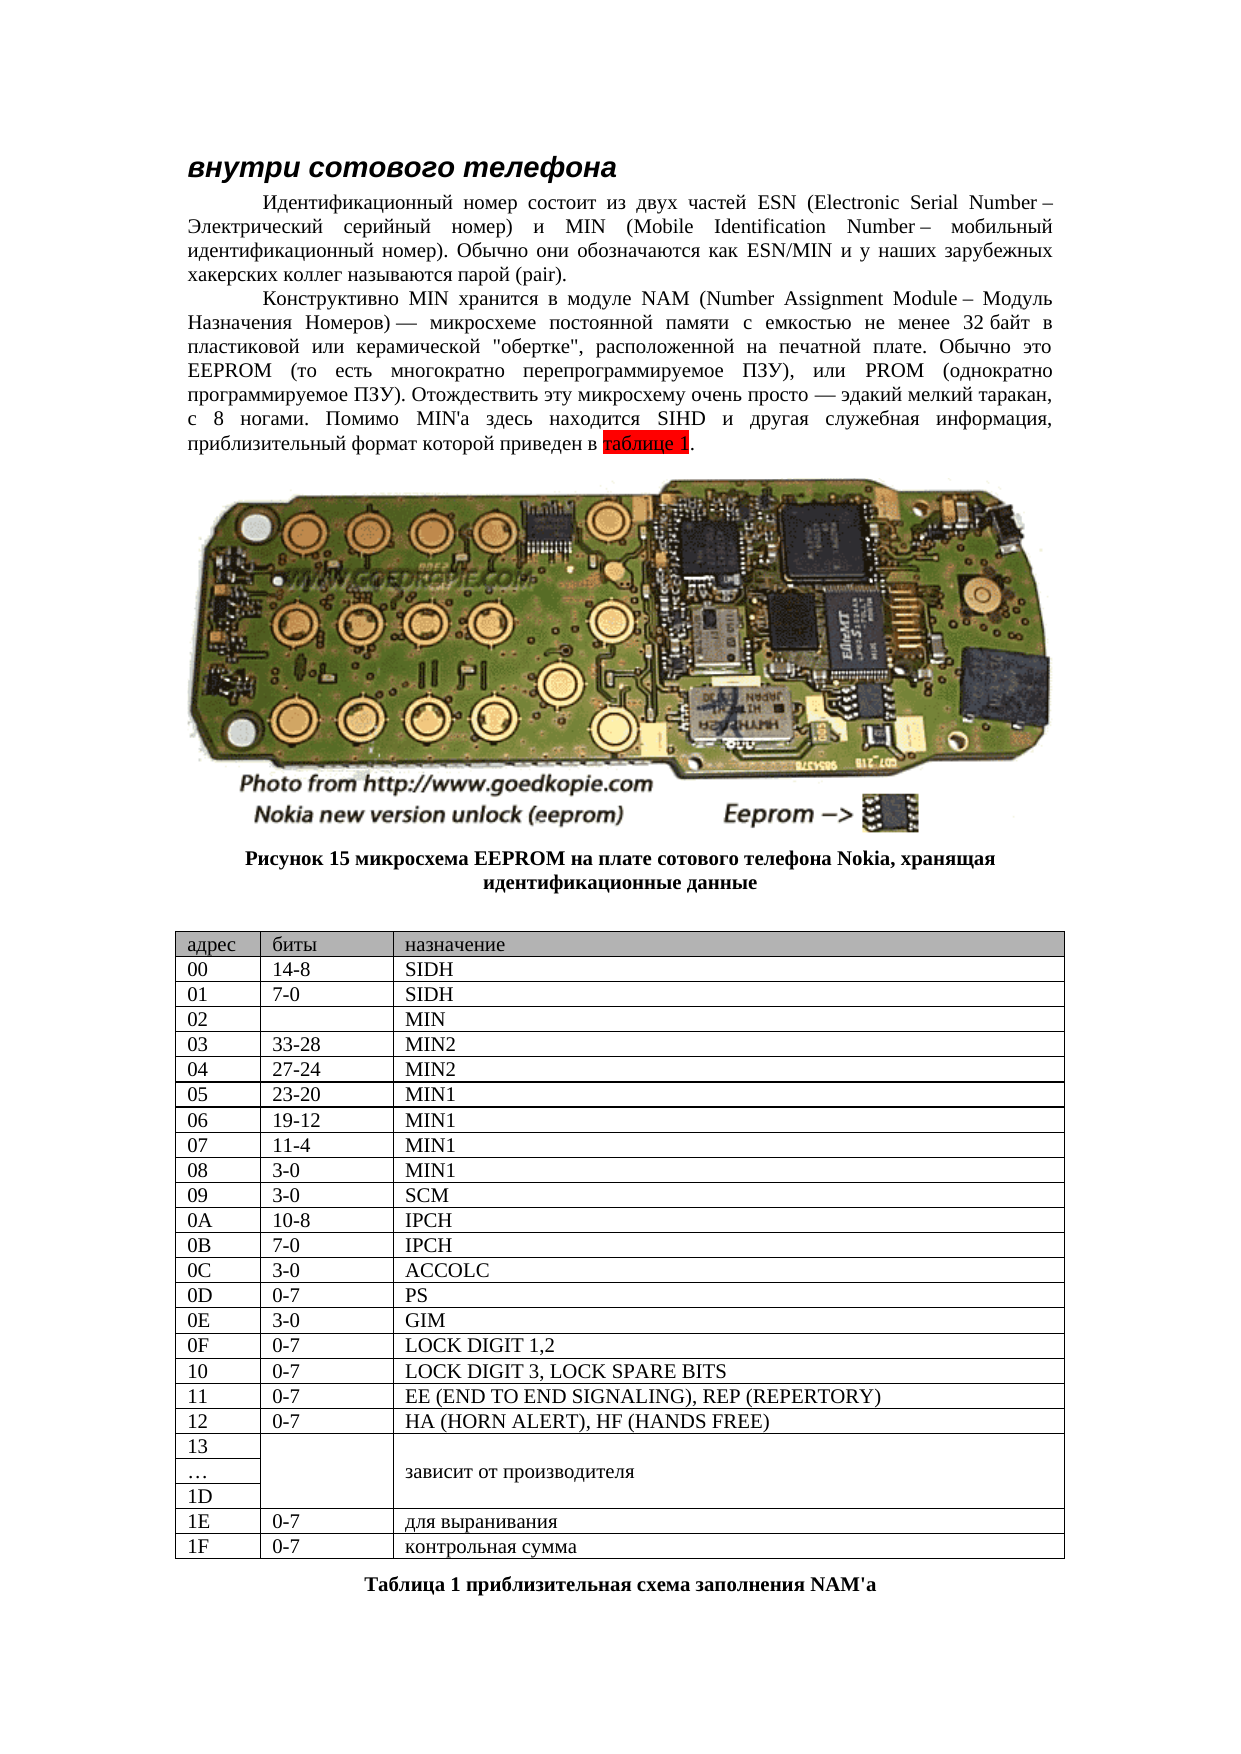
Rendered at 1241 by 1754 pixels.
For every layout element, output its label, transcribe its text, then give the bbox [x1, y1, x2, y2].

table_cell 10 [176, 1359, 260, 1383]
table_cell 04 [176, 1057, 260, 1081]
table_cell 01 [176, 982, 260, 1006]
table_cell 13 [176, 1434, 260, 1458]
table_cell … [176, 1459, 260, 1483]
subtitle внутри сотового телефона [187, 150, 1053, 183]
table_cell [261, 1007, 393, 1031]
table_cell 11-4 [261, 1133, 393, 1157]
table_cell IPCH [394, 1208, 1064, 1232]
table_cell 1F [176, 1534, 260, 1558]
table_cell 05 [176, 1083, 260, 1106]
text Рисунок 15 микросхема EEPROM на плате сотового телефона Nokia, хранящая идентификационные данные [187, 846, 1053, 894]
table_header биты [261, 932, 393, 956]
table_cell 23-20 [261, 1083, 393, 1106]
table_cell SIDH [394, 982, 1064, 1006]
table_cell для выранивания [394, 1509, 1064, 1533]
table_cell MIN [394, 1007, 1064, 1031]
table_cell SIDH [394, 957, 1064, 981]
table_cell MIN1 [394, 1133, 1064, 1157]
table_cell 12 [176, 1409, 260, 1433]
table_cell SCM [394, 1183, 1064, 1207]
table_cell 27-24 [261, 1057, 393, 1081]
table_cell 0E [176, 1308, 260, 1332]
table_cell зависит от производителя [394, 1434, 1064, 1508]
table_cell HA (HORN ALERT), HF (HANDS FREE) [394, 1409, 1064, 1433]
table_cell 08 [176, 1158, 260, 1182]
table_cell 0C [176, 1258, 260, 1282]
table_cell [261, 1434, 393, 1508]
table_cell 06 [176, 1108, 260, 1132]
table_cell 1D [176, 1484, 260, 1508]
table_cell 3-0 [261, 1258, 393, 1282]
table_cell 7-0 [261, 1233, 393, 1257]
table_cell LOCK DIGIT 3, LOCK SPARE BITS [394, 1359, 1064, 1383]
table_cell 19-12 [261, 1108, 393, 1132]
table_cell 0-7 [261, 1409, 393, 1433]
table_cell 0-7 [261, 1534, 393, 1558]
table_cell контрольная сумма [394, 1534, 1064, 1558]
table_cell 09 [176, 1183, 260, 1207]
table_cell 11 [176, 1384, 260, 1408]
table_cell 33-28 [261, 1032, 393, 1056]
table_cell 0A [176, 1208, 260, 1232]
table_cell IPCH [394, 1233, 1064, 1257]
table_cell MIN2 [394, 1032, 1064, 1056]
table_cell 0-7 [261, 1509, 393, 1533]
table_cell PS [394, 1283, 1064, 1307]
table_cell 10-8 [261, 1208, 393, 1232]
table_cell 0-7 [261, 1283, 393, 1307]
table_cell 7-0 [261, 982, 393, 1006]
picture [187, 478, 1053, 834]
text Таблица 1 приблизительная схема заполнения NAM'a [187, 1572, 1053, 1596]
table_cell EE (END TO END SIGNALING), REP (REPERTORY) [394, 1384, 1064, 1408]
table_cell 1E [176, 1509, 260, 1533]
table_cell 3-0 [261, 1183, 393, 1207]
table_cell 3-0 [261, 1308, 393, 1332]
table_cell MIN1 [394, 1108, 1064, 1132]
table_cell 03 [176, 1032, 260, 1056]
table_cell 0B [176, 1233, 260, 1257]
table_cell 02 [176, 1007, 260, 1031]
table_cell 0F [176, 1334, 260, 1357]
table_cell 0-7 [261, 1384, 393, 1408]
table_cell MIN2 [394, 1057, 1064, 1081]
table_cell 0D [176, 1283, 260, 1307]
table_cell 0-7 [261, 1359, 393, 1383]
text Идентификационный номер состоит из двух частей ESN (Electronic Serial Number – Электрический серийный номер) и MIN (Mobile Identification Number – мобильный идентификационный номер). Обычно они обозначаются как ESN/MIN и у наших зарубежных хакерских коллег называются парой (pair). [187, 190, 1053, 286]
table_cell 00 [176, 957, 260, 981]
table_cell 0-7 [261, 1334, 393, 1357]
table_cell GIM [394, 1308, 1064, 1332]
table_cell MIN1 [394, 1083, 1064, 1106]
table_cell MIN1 [394, 1158, 1064, 1182]
table_cell 3-0 [261, 1158, 393, 1182]
text Конструктивно MIN хранится в модуле NAM (Number Assignment Module – Модуль Назначения Номеров) — микросхеме постоянной памяти c емкостью не менее 32 байт в пластиковой или керамической "обертке", расположенной на печатной плате. Обычно это EEPROM (то есть многократно перепрограммируемое ПЗУ), или PROM (однократно программируемое ПЗУ). Отождествить эту микросхему очень просто — эдакий мелкий таракан, с 8 ногами. Помимо MIN'а здесь находится SIHD и другая служебная информация, приблизительный формат которой приведен в таблице 1. [187, 286, 1053, 454]
table_cell LOCK DIGIT 1,2 [394, 1334, 1064, 1357]
table_header адрес [176, 932, 260, 956]
table_cell ACCOLC [394, 1258, 1064, 1282]
table_header назначение [394, 932, 1064, 956]
table_cell 14-8 [261, 957, 393, 981]
table_cell 07 [176, 1133, 260, 1157]
